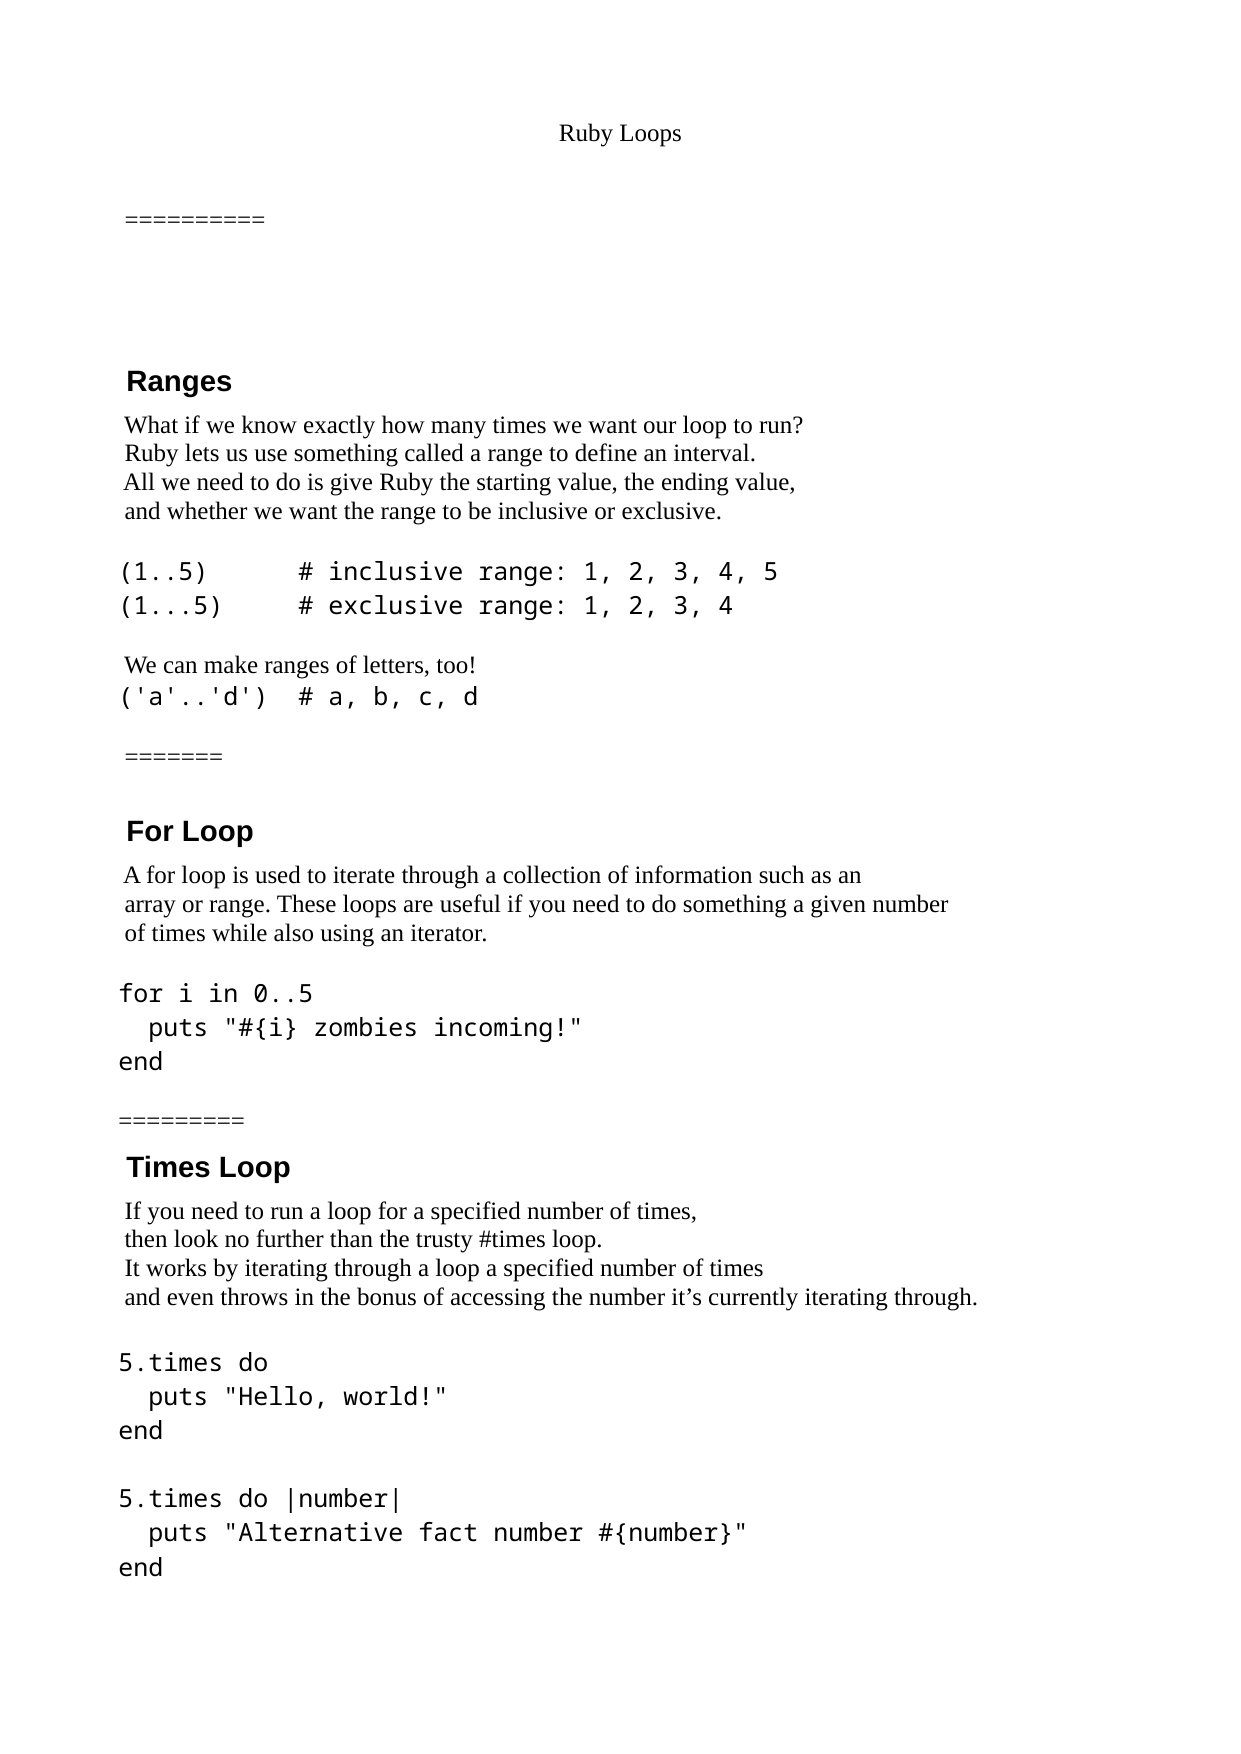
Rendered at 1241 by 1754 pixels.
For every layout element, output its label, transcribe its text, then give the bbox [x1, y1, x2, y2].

text (1...5) # exclusive range: 1, 2, 3, 4 [118, 587, 1122, 622]
text We can make ranges of letters, too! [118, 650, 1122, 679]
subtitle Times Loop [118, 1149, 1122, 1183]
text puts "Alternative fact number #{number}" [118, 1515, 1122, 1549]
text of times while also using an iterator. [118, 918, 1122, 946]
text ('a'..'d') # a, b, c, d [118, 679, 1122, 713]
text array or range. These loops are useful if you need to do something a given number [118, 889, 1122, 918]
text for i in 0..5 [118, 975, 1122, 1009]
text ========= [118, 1106, 1122, 1135]
text What if we know exactly how many times we want our loop to run? [118, 410, 1122, 438]
subtitle Ranges [118, 363, 1122, 397]
text and even throws in the bonus of accessing the number it’s currently iterating through. [118, 1282, 1122, 1311]
text It works by iterating through a loop a specified number of times [118, 1253, 1122, 1282]
text then look no further than the trusty #times loop. [118, 1224, 1122, 1253]
text (1..5) # inclusive range: 1, 2, 3, 4, 5 [118, 553, 1122, 587]
subtitle For Loop [118, 814, 1122, 848]
text All we need to do is give Ruby the starting value, the ending value, [118, 467, 1122, 496]
text A for loop is used to iterate through a collection of information such as an [118, 860, 1122, 889]
text and whether we want the range to be inclusive or exclusive. [118, 496, 1122, 525]
text puts "Hello, world!" [118, 1379, 1122, 1413]
text ======= [118, 742, 1122, 771]
text end [118, 1043, 1122, 1077]
text ========== [118, 205, 1122, 234]
text end [118, 1549, 1122, 1583]
text If you need to run a loop for a specified number of times, [118, 1196, 1122, 1224]
text end [118, 1413, 1122, 1447]
text Ruby lets us use something called a range to define an interval. [118, 438, 1122, 467]
text 5.times do |number| [118, 1481, 1122, 1515]
text 5.times do [118, 1345, 1122, 1379]
text puts "#{i} zombies incoming!" [118, 1009, 1122, 1043]
